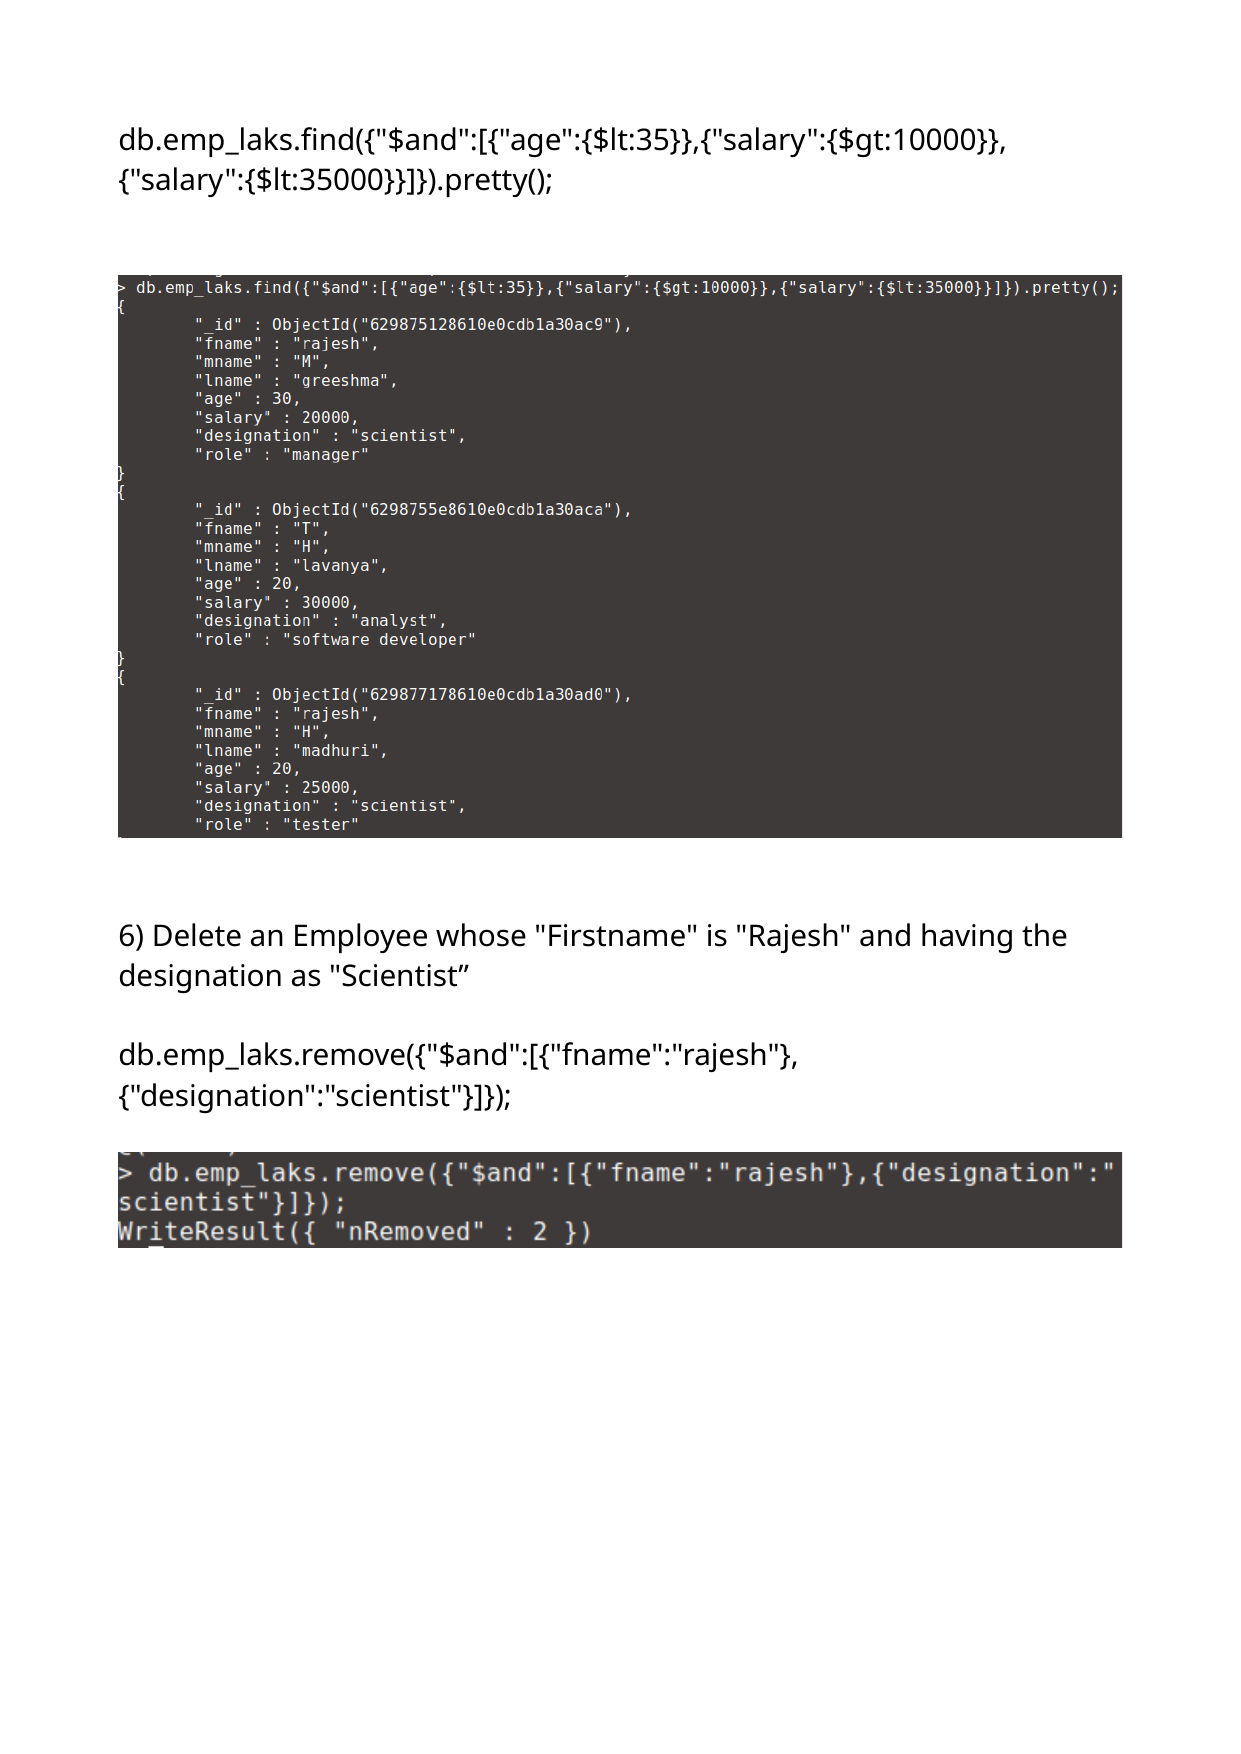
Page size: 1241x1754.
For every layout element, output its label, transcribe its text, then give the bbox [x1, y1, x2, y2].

text db.emp_laks.remove({"$and":[{"fname":"rajesh"},{"designation":"scientist"}]}); [118, 1034, 1122, 1114]
text 6) Delete an Employee whose "Firstname" is "Rajesh" and having the designation as "Scientist” [118, 914, 1122, 995]
picture [118, 275, 1123, 838]
text db.emp_laks.find({"$and":[{"age":{$lt:35}},{"salary":{$gt:10000}},{"salary":{$lt:35000}}]}).pretty(); [118, 118, 1122, 199]
picture [118, 1152, 1123, 1248]
